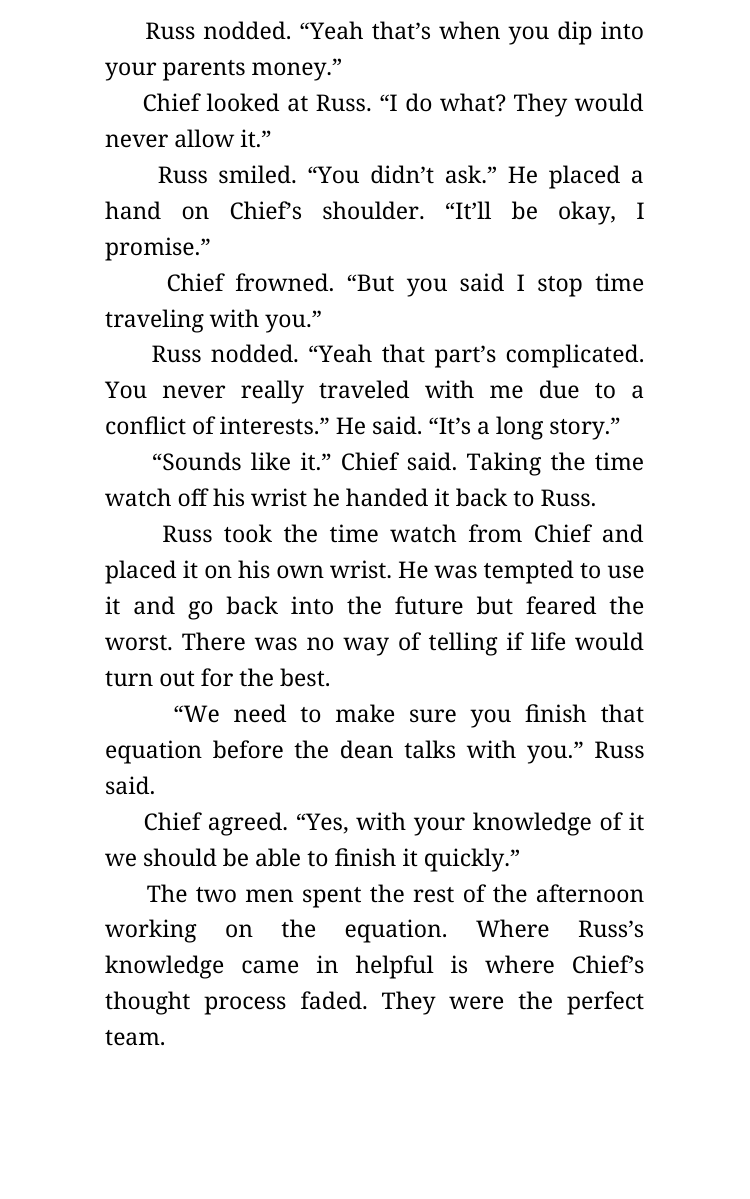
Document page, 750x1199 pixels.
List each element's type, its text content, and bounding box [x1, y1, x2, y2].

text Russ nodded. “Yeah that part’s complicated. You never really traveled with me due to a conflict of interests.” He said. “It’s a long story.” [105, 338, 645, 442]
text “Sounds like it.” Chief said. Taking the time watch off his wrist he handed it back to Russ. [105, 446, 645, 513]
text Russ smiled. “You didn’t ask.” He placed a hand on Chief’s shoulder. “It’ll be okay, I promise.” [105, 159, 645, 262]
text Chief looked at Russ. “I do what? They would never allow it.” [105, 87, 645, 154]
text Russ took the time watch from Chief and placed it on his own wrist. He was tempted to use it and go back into the future but feared the worst. There was no way of telling if life would turn out for the best. [105, 518, 645, 693]
text Chief frowned. “But you said I stop time traveling with you.” [105, 267, 645, 334]
text Russ nodded. “Yeah that’s when you dip into your parents money.” [105, 15, 645, 82]
text “We need to make sure you finish that equation before the dean talks with you.” Russ said. [105, 698, 645, 801]
text Chief agreed. “Yes, with your knowledge of it we should be able to finish it quickly.” [105, 806, 645, 873]
text The two men spent the rest of the afternoon working on the equation. Where Russ’s knowledge came in helpful is where Chief’s thought process faded. They were the perfect team. [105, 877, 645, 1052]
